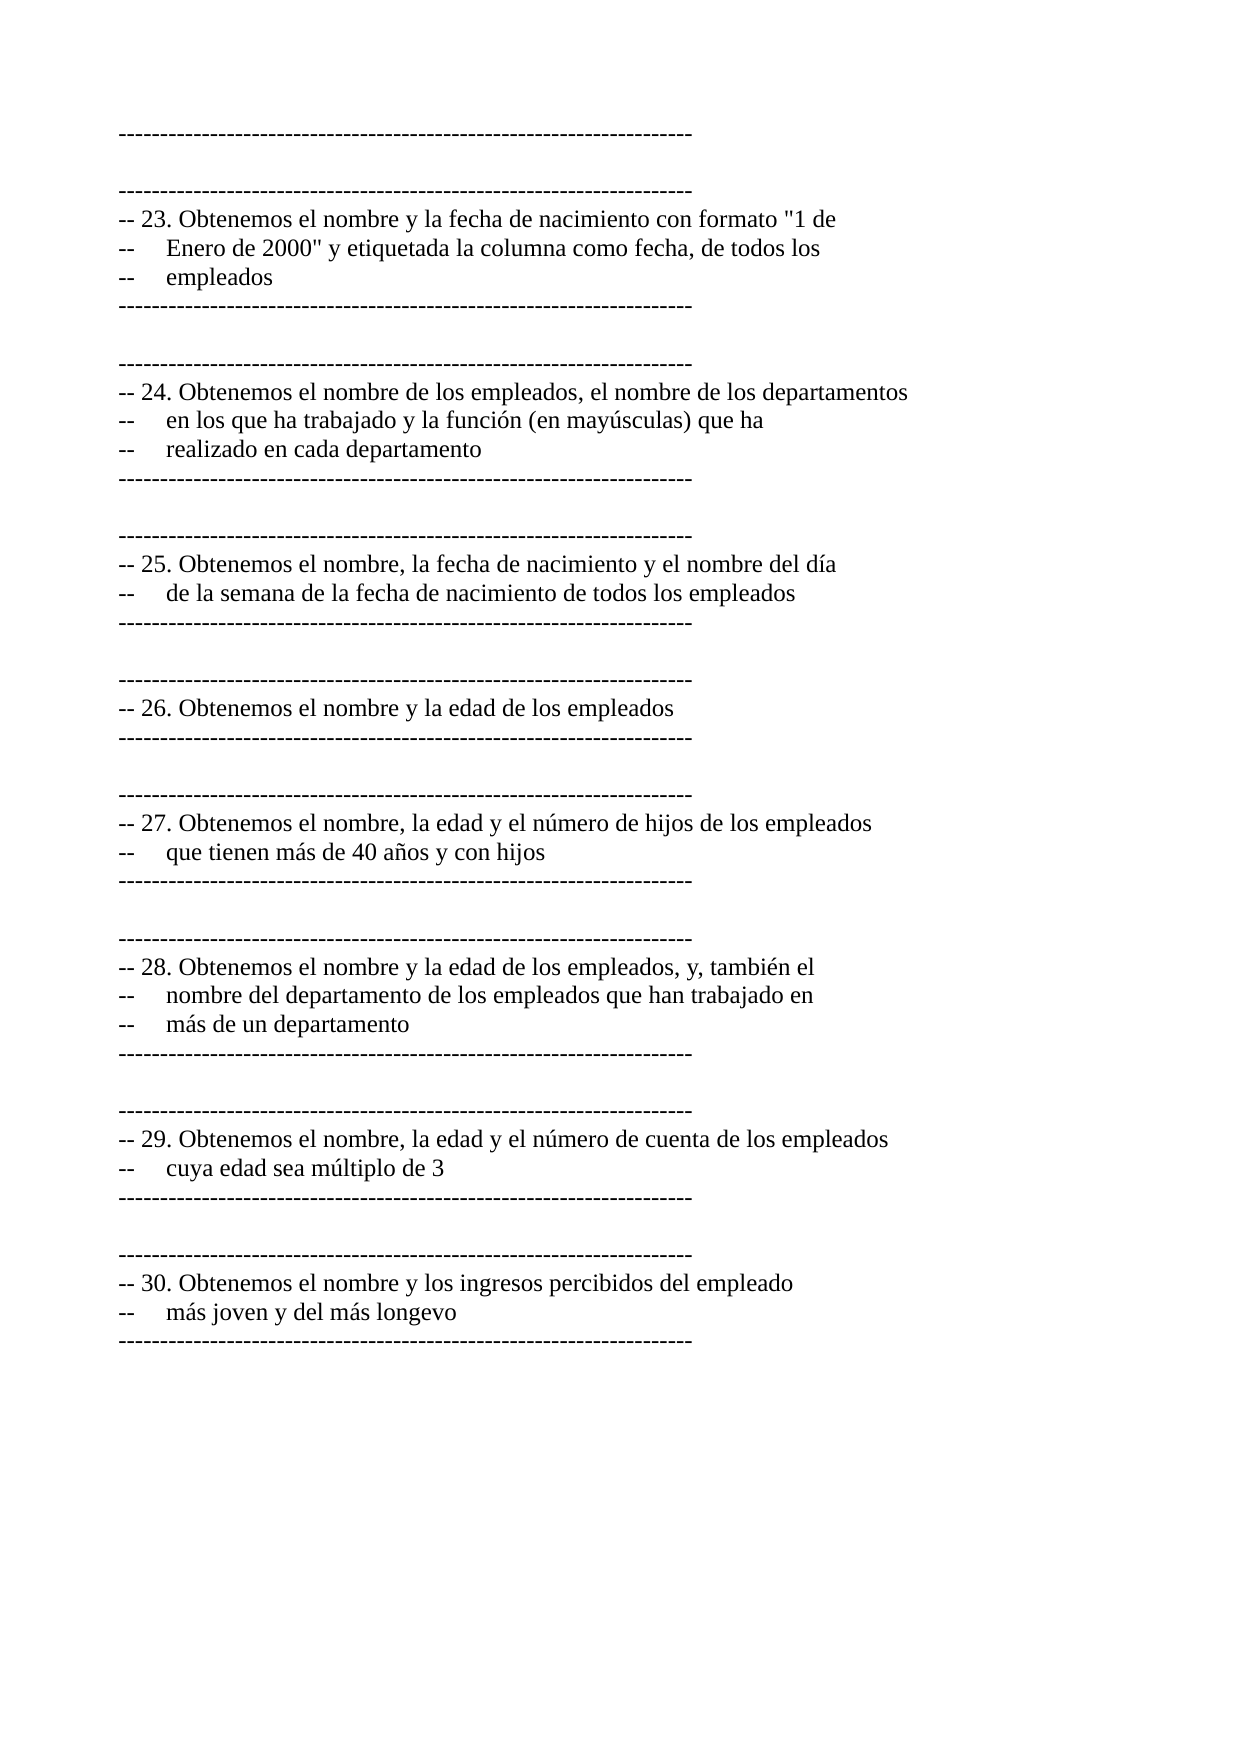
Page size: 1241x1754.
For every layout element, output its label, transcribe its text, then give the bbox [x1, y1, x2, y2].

text --------------------------------------------------------------------- [118, 607, 1122, 636]
text --------------------------------------------------------------------- [118, 348, 1122, 377]
text --------------------------------------------------------------------- [118, 779, 1122, 808]
text -- 28. Obtenemos el nombre y la edad de los empleados, y, también el [118, 952, 1122, 981]
text -- en los que ha trabajado y la función (en mayúsculas) que ha [118, 406, 1122, 434]
text --------------------------------------------------------------------- [118, 1182, 1122, 1211]
text -- más de un departamento [118, 1009, 1122, 1038]
text -- empleados [118, 262, 1122, 291]
text --------------------------------------------------------------------- [118, 866, 1122, 894]
text -- de la semana de la fecha de nacimiento de todos los empleados [118, 578, 1122, 607]
text -- 23. Obtenemos el nombre y la fecha de nacimiento con formato "1 de [118, 204, 1122, 233]
text --------------------------------------------------------------------- [118, 1326, 1122, 1354]
text -- cuya edad sea múltiplo de 3 [118, 1153, 1122, 1182]
text -- 26. Obtenemos el nombre y la edad de los empleados [118, 693, 1122, 722]
text --------------------------------------------------------------------- [118, 722, 1122, 751]
text --------------------------------------------------------------------- [118, 1096, 1122, 1124]
text --------------------------------------------------------------------- [118, 1239, 1122, 1268]
text --------------------------------------------------------------------- [118, 664, 1122, 693]
text --------------------------------------------------------------------- [118, 118, 1122, 147]
text -- 24. Obtenemos el nombre de los empleados, el nombre de los departamentos [118, 377, 1122, 406]
text -- Enero de 2000" y etiquetada la columna como fecha, de todos los [118, 233, 1122, 262]
text -- 30. Obtenemos el nombre y los ingresos percibidos del empleado [118, 1268, 1122, 1297]
text -- nombre del departamento de los empleados que han trabajado en [118, 981, 1122, 1009]
text --------------------------------------------------------------------- [118, 463, 1122, 492]
text -- 27. Obtenemos el nombre, la edad y el número de hijos de los empleados [118, 808, 1122, 837]
text --------------------------------------------------------------------- [118, 923, 1122, 952]
text --------------------------------------------------------------------- [118, 1038, 1122, 1067]
text -- 29. Obtenemos el nombre, la edad y el número de cuenta de los empleados [118, 1124, 1122, 1153]
text -- 25. Obtenemos el nombre, la fecha de nacimiento y el nombre del día [118, 549, 1122, 578]
text --------------------------------------------------------------------- [118, 521, 1122, 549]
text --------------------------------------------------------------------- [118, 176, 1122, 204]
text -- realizado en cada departamento [118, 434, 1122, 463]
text -- que tienen más de 40 años y con hijos [118, 837, 1122, 866]
text --------------------------------------------------------------------- [118, 291, 1122, 319]
text -- más joven y del más longevo [118, 1297, 1122, 1326]
